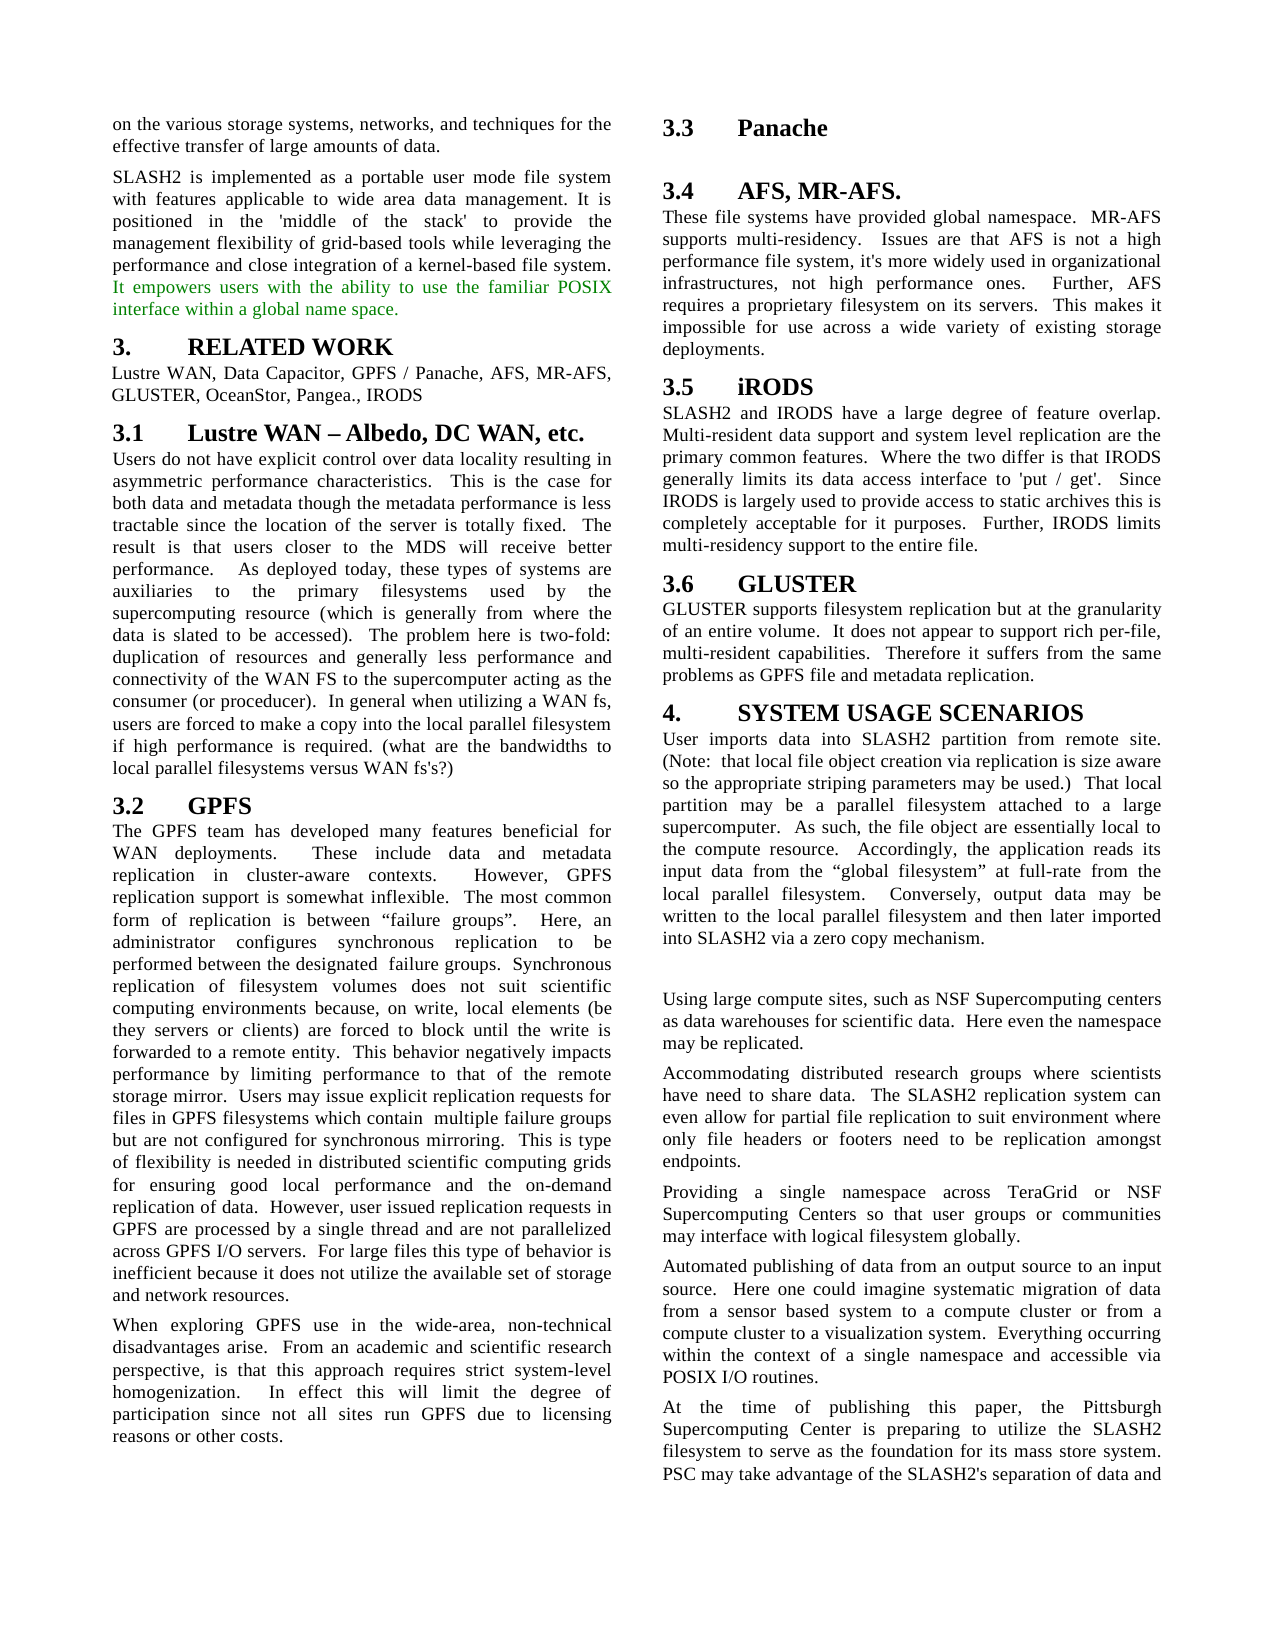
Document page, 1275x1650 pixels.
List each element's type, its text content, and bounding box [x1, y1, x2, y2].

text SLASH2 is implemented as a portable user mode file system with features applicable to wide area data management. It is positioned in the 'middle of the stack' to provide the management flexibility of grid-based tools while leveraging the performance and close integration of a kernel-based file system. It empowers users with the ability to use the familiar POSIX interface within a global name space. [112, 165, 613, 319]
subtitle GPFS [112, 791, 613, 820]
text When exploring GPFS use in the wide-area, non-technical disadvantages arise. From an academic and scientific research perspective, is that this approach requires strict system-level homogenization. In effect this will limit the degree of participation since not all sites run GPFS due to licensing reasons or other costs. [112, 1314, 613, 1446]
text Lustre WAN, Data Capacitor, GPFS / Panache, AFS, MR-AFS, GLUSTER, OceanStor, Pangea., IRODS [111, 361, 613, 405]
text GLUSTER supports filesystem replication but at the granularity of an entire volume. It does not appear to support rich per-file, multi-resident capabilities. Therefore it suffers from the same problems as GPFS file and metadata replication. [662, 597, 1162, 686]
subtitle RELATED WORK [112, 332, 613, 361]
text User imports data into SLASH2 partition from remote site. (Note: that local file object creation via replication is size aware so the appropriate striping parameters may be used.) That local partition may be a parallel filesystem attached to a large supercomputer. As such, the file object are essentially local to the compute resource. Accordingly, the application reads its input data from the “global filesystem” at full-rate from the local parallel filesystem. Conversely, output data may be written to the local parallel filesystem and then later imported into SLASH2 via a zero copy mechanism. [662, 727, 1162, 948]
subtitle SYSTEM USAGE SCENARIOS [662, 698, 1162, 727]
subtitle Panache [662, 112, 1162, 142]
text These file systems have provided global namespace. MR-AFS supports multi-residency. Issues are that AFS is not a high performance file system, it's more widely used in organizational infrastructures, not high performance ones. Further, AFS requires a proprietary filesystem on its servers. This makes it impossible for use across a wide variety of existing storage deployments. [662, 205, 1162, 360]
text SLASH2 and IRODS have a large degree of feature overlap. Multi-resident data support and system level replication are the primary common features. Where the two differ is that IRODS generally limits its data access interface to 'put / get'. Since IRODS is largely used to provide access to static archives this is completely acceptable for it purposes. Further, IRODS limits multi-residency support to the entire file. [662, 401, 1162, 556]
text Automated publishing of data from an output source to an input source. Here one could imagine systematic migration of data from a sensor based system to a compute cluster or from a compute cluster to a visualization system. Everything occurring within the context of a single namespace and accessible via POSIX I/O routines. [662, 1255, 1162, 1387]
text The GPFS team has developed many features beneficial for WAN deployments. These include data and metadata replication in cluster-aware contexts. However, GPFS replication support is somewhat inflexible. The most common form of replication is between “failure groups”. Here, an administrator configures synchronous replication to be performed between the designated failure groups. Synchronous replication of filesystem volumes does not suit scientific computing environments because, on write, local elements (be they servers or clients) are forced to block until the write is forwarded to a remote entity. This behavior negatively impacts performance by limiting performance to that of the remote storage mirror. Users may issue explicit replication requests for files in GPFS filesystems which contain multiple failure groups but are not configured for synchronous mirroring. This is type of flexibility is needed in distributed scientific computing grids for ensuring good local performance and the on-demand replication of data. However, user issued replication requests in GPFS are processed by a single thread and are not parallelized across GPFS I/O servers. For large files this type of behavior is inefficient because it does not utilize the available set of storage and network resources. [112, 820, 613, 1306]
text At the time of publishing this paper, the Pittsburgh Supercomputing Center is preparing to utilize the SLASH2 filesystem to serve as the foundation for its mass store system. PSC may take advantage of the SLASH2's separation of data and [662, 1396, 1162, 1484]
text Providing a single namespace across TeraGrid or NSF Supercomputing Centers so that user groups or communities may interface with logical filesystem globally. [662, 1180, 1162, 1247]
text Users do not have explicit control over data locality resulting in asymmetric performance characteristics. This is the case for both data and metadata though the metadata performance is less tractable since the location of the server is totally fixed. The result is that users closer to the MDS will receive better performance. As deployed today, these types of systems are auxiliaries to the primary filesystems used by the supercomputing resource (which is generally from where the data is slated to be accessed). The problem here is two-fold: duplication of resources and generally less performance and connectivity of the WAN FS to the supercomputer acting as the consumer (or proceducer). In general when utilizing a WAN fs, users are forced to make a copy into the local parallel filesystem if high performance is required. (what are the bandwidths to local parallel filesystems versus WAN fs's?) [112, 447, 613, 778]
text Accommodating distributed research groups where scientists have need to share data. The SLASH2 replication system can even allow for partial file replication to suit environment where only file headers or footers need to be replication amongst endpoints. [662, 1062, 1162, 1172]
subtitle iRODS [662, 372, 1162, 401]
subtitle Lustre WAN – Albedo, DC WAN, etc. [112, 418, 613, 447]
subtitle AFS, MR-AFS. [662, 176, 1162, 205]
subtitle GLUSTER [662, 568, 1162, 597]
text Using large compute sites, such as NSF Supercomputing centers as data warehouses for scientific data. Here even the namespace may be replicated. [662, 987, 1162, 1053]
text on the various storage systems, networks, and techniques for the effective transfer of large amounts of data. [112, 112, 613, 157]
